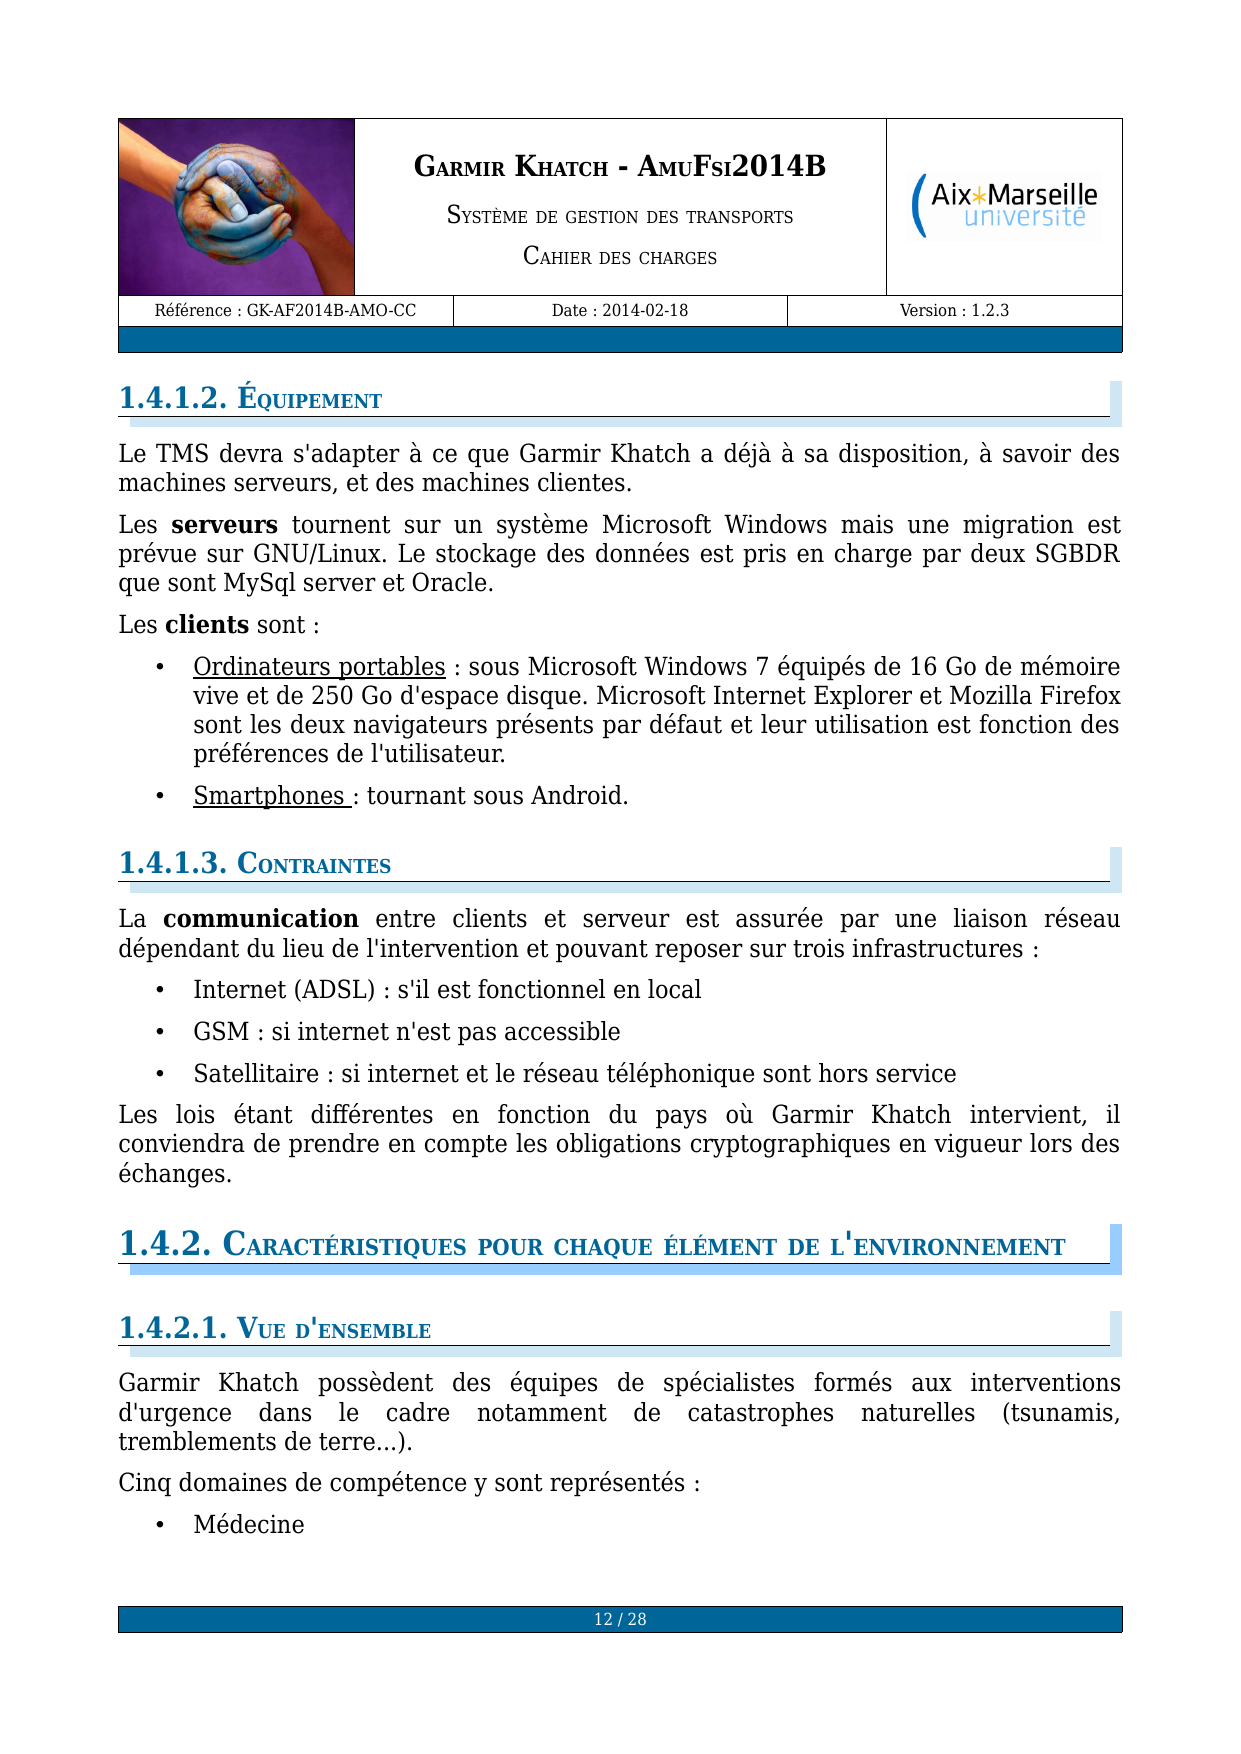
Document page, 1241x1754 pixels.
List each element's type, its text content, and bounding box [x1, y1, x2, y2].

list Satellitaire : si internet et le réseau téléphonique sont hors service [156, 1059, 1122, 1088]
subtitle Vue d'ensemble [118, 1311, 1110, 1345]
list Médecine [156, 1510, 1122, 1539]
list Internet (ADSL) : s'il est fonctionnel en local [156, 976, 1122, 1005]
text Le TMS devra s'adapter à ce que Garmir Khatch a déjà à sa disposition, à savoir des machines serveurs, et des machines clientes. [118, 439, 1122, 497]
text La communication entre clients et serveur est assurée par une liaison réseau dépendant du lieu de l'intervention et pouvant reposer sur trois infrastructures : [118, 904, 1122, 963]
subtitle Caractéristiques pour chaque élément de l'environnement [118, 1224, 1110, 1263]
text Cinq domaines de compétence y sont représentés : [118, 1468, 1122, 1498]
list GSM : si internet n'est pas accessible [156, 1017, 1122, 1046]
subtitle Contraintes [118, 847, 1110, 881]
list Ordinateurs portables : sous Microsoft Windows 7 équipés de 16 Go de mémoire vive et de 250 Go d'espace disque. Microsoft Internet Explorer et Mozilla Firefox sont les deux navigateurs présents par défaut et leur utilisation est fonction des préférences de l'utilisateur. [156, 652, 1122, 769]
text Les clients sont : [118, 610, 1122, 639]
text Les serveurs tournent sur un système Microsoft Windows mais une migration est prévue sur GNU/Linux. Le stockage des données est pris en charge par deux SGBDR que sont MySql server et Oracle. [118, 510, 1122, 598]
picture [119, 119, 354, 295]
text Les lois étant différentes en fonction du pays où Garmir Khatch intervient, il conviendra de prendre en compte les obligations cryptographiques en vigueur lors des échanges. [118, 1101, 1122, 1188]
subtitle Équipement [118, 381, 1110, 416]
list Smartphones : tournant sous Android. [156, 781, 1122, 810]
text Garmir Khatch possèdent des équipes de spécialistes formés aux interventions d'urgence dans le cadre notamment de catastrophes naturelles (tsunamis, tremblements de terre...). [118, 1368, 1122, 1456]
picture [887, 126, 1122, 288]
